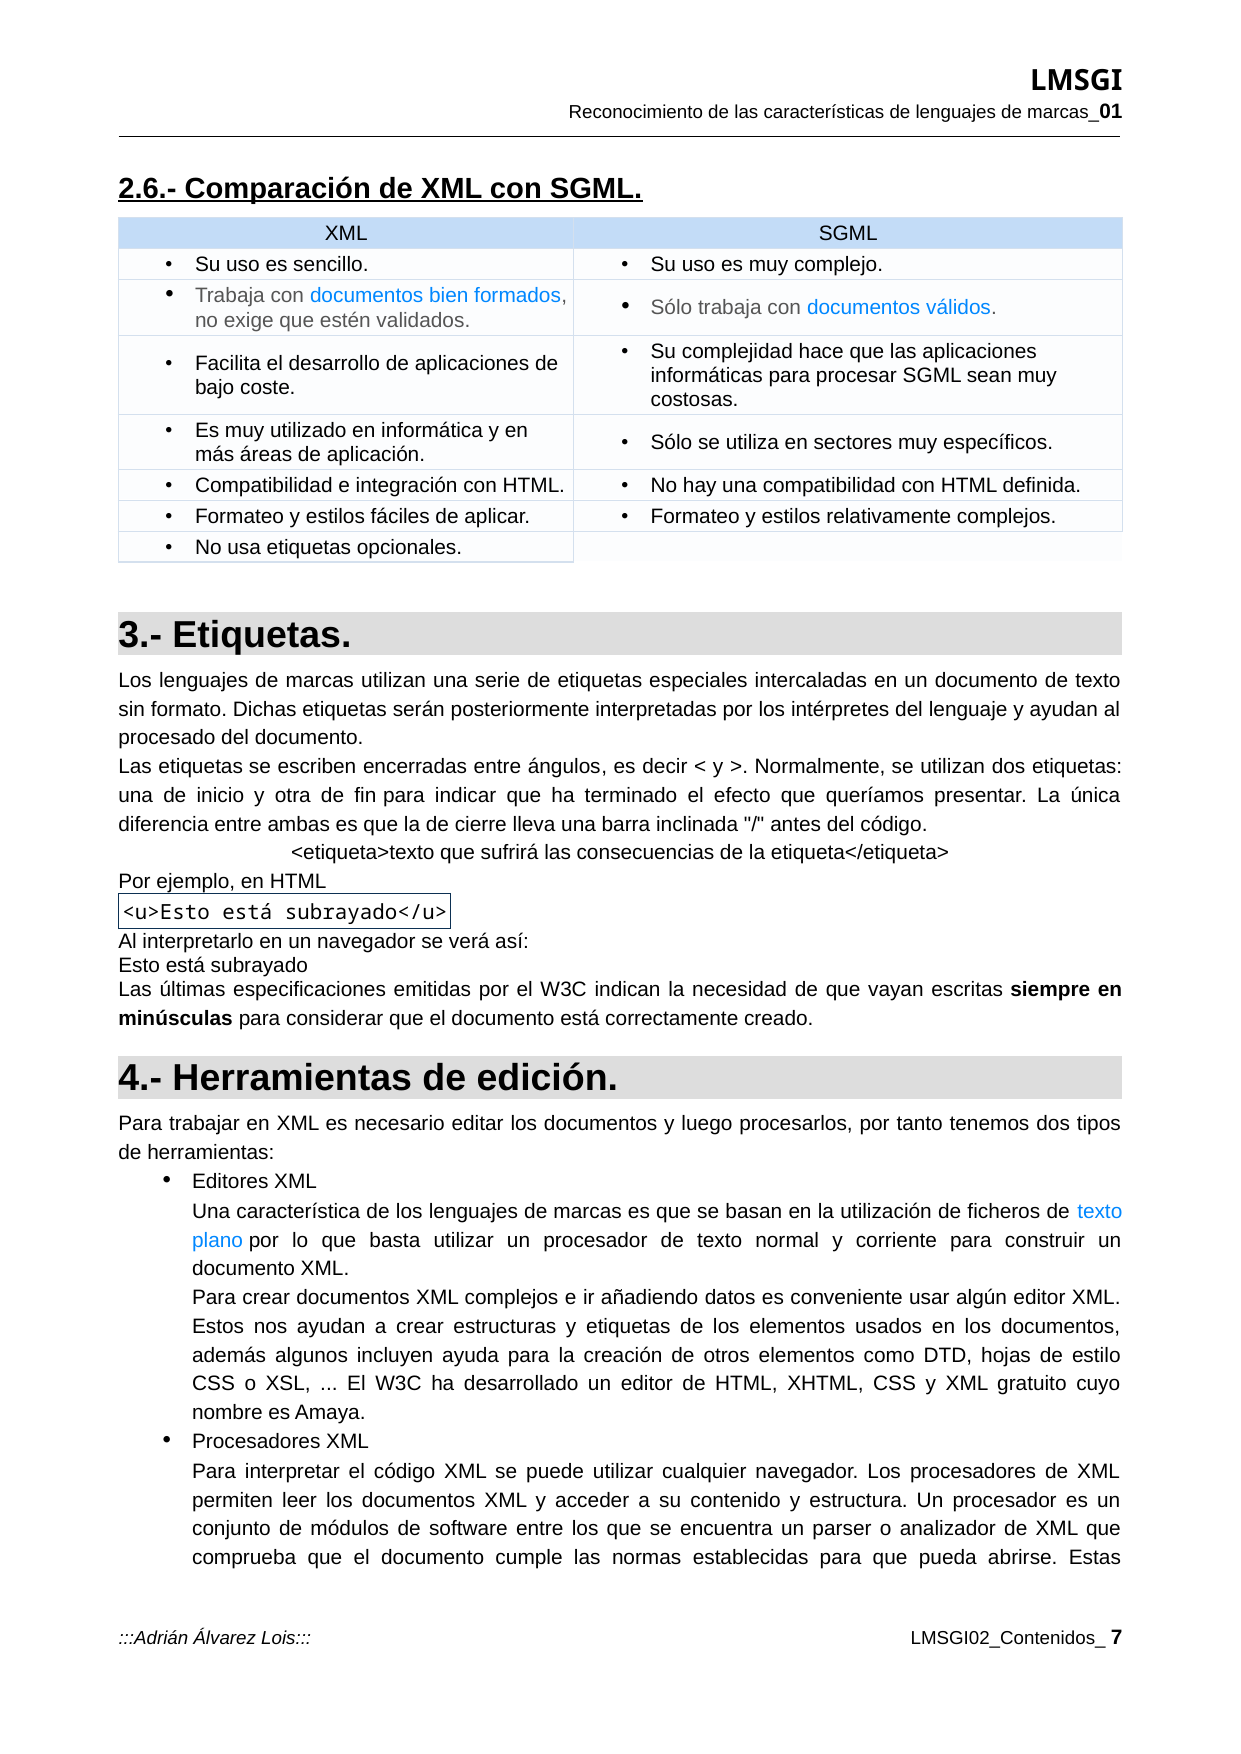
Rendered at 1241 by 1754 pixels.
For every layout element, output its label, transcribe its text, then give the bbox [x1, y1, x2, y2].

text Al interpretarlo en un navegador se verá así: [118, 929, 1122, 953]
text Los lenguajes de marcas utilizan una serie de etiquetas especiales intercaladas en un documento de texto sin formato. Dichas etiquetas serán posteriormente interpretadas por los intérpretes del lenguaje y ayudan al procesado del documento. [118, 668, 1122, 749]
list Una característica de los lenguajes de marcas es que se basan en la utilización de ficheros de texto plano por lo que basta utilizar un procesador de texto normal y corriente para construir un documento XML. [162, 1199, 1122, 1280]
text Por ejemplo, en HTML [118, 869, 1122, 893]
table_cell Sólo se utiliza en sectores muy específicos. [574, 415, 1122, 469]
table_cell No hay una compatibilidad con HTML definida. [574, 470, 1122, 499]
text <etiqueta>texto que sufrirá las consecuencias de la etiqueta</etiqueta> [118, 840, 1122, 864]
table_cell Formateo y estilos relativamente complejos. [574, 501, 1122, 531]
list Para crear documentos XML complejos e ir añadiendo datos es conveniente usar algún editor XML. Estos nos ayudan a crear estructuras y etiquetas de los elementos usados en los documentos, además algunos incluyen ayuda para la creación de otros elementos como DTD, hojas de estilo CSS o XSL, ... El W3C ha desarrollado un editor de HTML, XHTML, CSS y XML gratuito cuyo nombre es Amaya. [162, 1285, 1122, 1424]
text <u>Esto está subrayado</u> [119, 894, 450, 928]
table_cell Es muy utilizado en informática y en más áreas de aplicación. [119, 415, 573, 469]
list Editores XML [162, 1169, 1122, 1194]
text Esto está subrayado [118, 953, 1122, 977]
text Las últimas especificaciones emitidas por el W3C indican la necesidad de que vayan escritas siempre en minúsculas para considerar que el documento está correctamente creado. [118, 977, 1122, 1030]
table_cell Compatibilidad e integración con HTML. [119, 470, 573, 499]
text Las etiquetas se escriben encerradas entre ángulos, es decir < y >. Normalmente, se utilizan dos etiquetas: una de inicio y otra de fin para indicar que ha terminado el efecto que queríamos presentar. La única diferencia entre ambas es que la de cierre lleva una barra inclinada "/" antes del código. [118, 754, 1122, 835]
table_cell No usa etiquetas opcionales. [119, 532, 573, 561]
text [451, 893, 1122, 929]
table_cell Su uso es muy complejo. [574, 249, 1122, 279]
table_header SGML [574, 218, 1122, 248]
subtitle 3.- Etiquetas. [118, 612, 1122, 655]
table_cell Sólo trabaja con documentos válidos. [574, 280, 1122, 335]
table_cell Formateo y estilos fáciles de aplicar. [119, 501, 573, 531]
subtitle 4.- Herramientas de edición. [118, 1056, 1122, 1099]
list Procesadores XML [162, 1429, 1122, 1454]
subtitle 2.6.- Comparación de XML con SGML. [118, 171, 1122, 205]
table_cell Facilita el desarrollo de aplicaciones de bajo coste. [119, 336, 573, 414]
table_cell Su complejidad hace que las aplicaciones informáticas para procesar SGML sean muy costosas. [574, 336, 1122, 414]
table_cell Su uso es sencillo. [119, 249, 573, 279]
table_cell [574, 532, 1122, 561]
table_cell Trabaja con documentos bien formados, no exige que estén validados. [119, 280, 573, 335]
table_header XML [119, 218, 573, 248]
text Para trabajar en XML es necesario editar los documentos y luego procesarlos, por tanto tenemos dos tipos de herramientas: [118, 1111, 1122, 1164]
list Para interpretar el código XML se puede utilizar cualquier navegador. Los procesadores de XML permiten leer los documentos XML y acceder a su contenido y estructura. Un procesador es un conjunto de módulos de software entre los que se encuentra un parser o analizador de XML que comprueba que el documento cumple las normas establecidas para que pueda abrirse. Estas [162, 1459, 1122, 1569]
